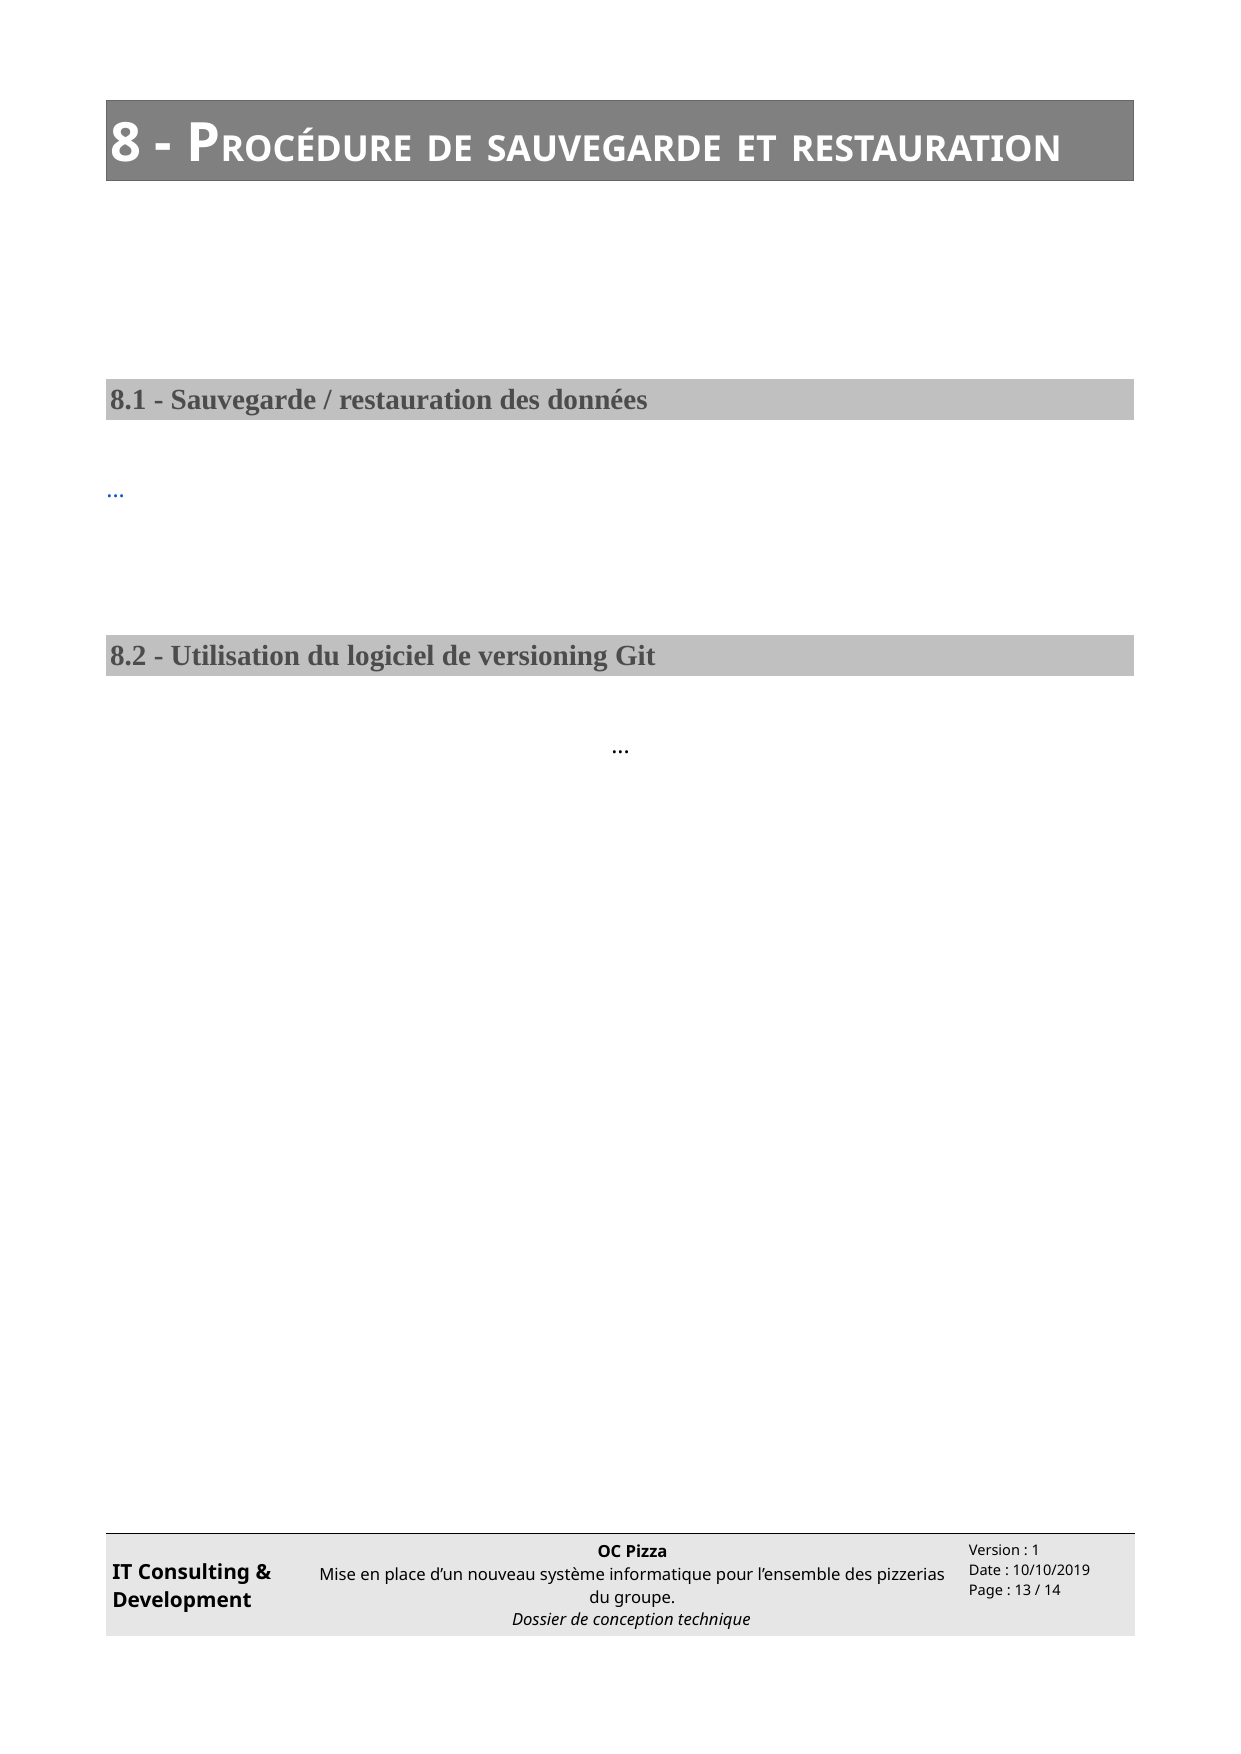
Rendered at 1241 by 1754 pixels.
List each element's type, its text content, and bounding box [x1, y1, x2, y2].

subtitle Utilisation du logiciel de versioning Git [107, 636, 1133, 675]
text ... [106, 729, 1134, 761]
text ... [106, 473, 1134, 505]
subtitle Sauvegarde / restauration des données [107, 380, 1133, 419]
subtitle Procédure de sauvegarde et restauration [107, 101, 1133, 180]
